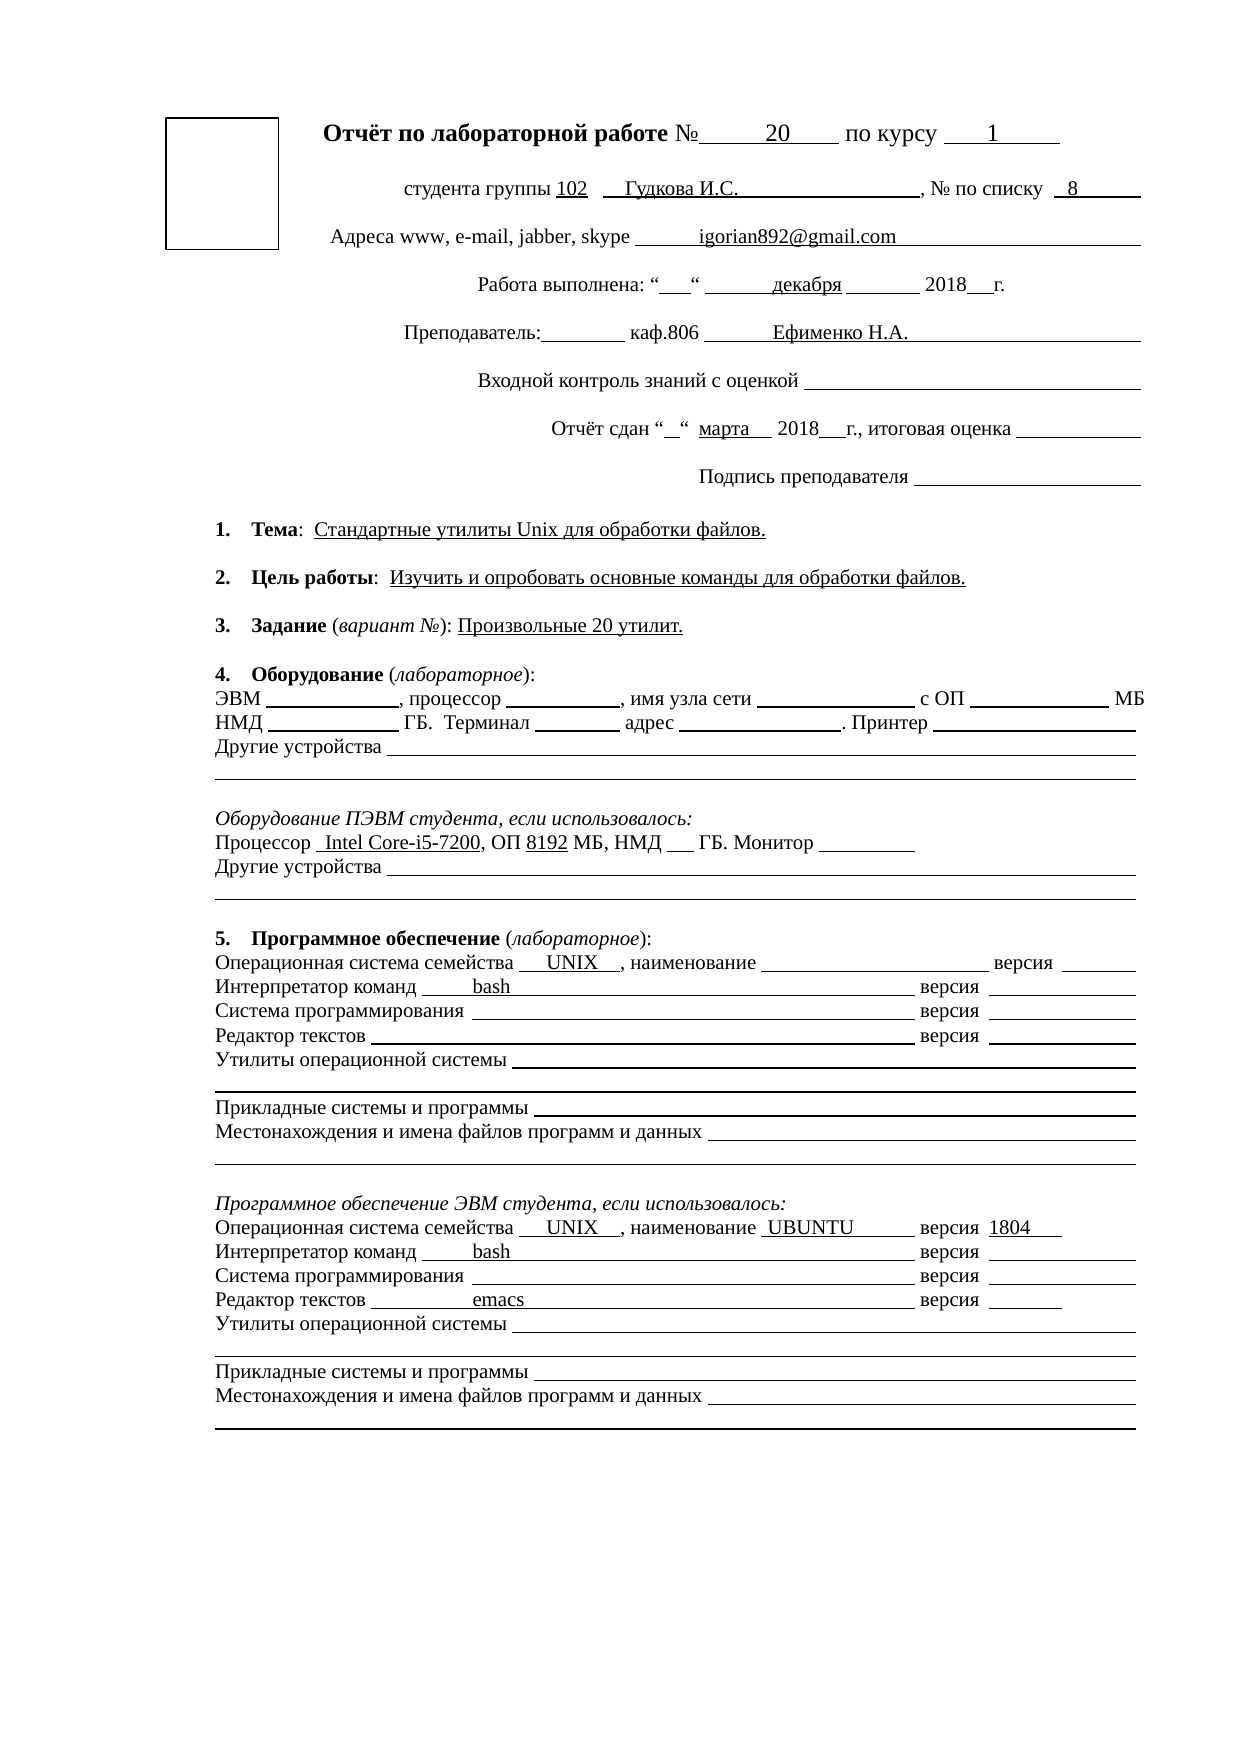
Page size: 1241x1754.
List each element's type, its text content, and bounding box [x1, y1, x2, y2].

text Другие устройства [215, 734, 1152, 782]
text Другие устройства [215, 854, 1152, 902]
list Программное обеспечение (лабораторное): [215, 926, 1152, 950]
text Утилиты операционной системы [215, 1047, 1152, 1095]
text Редактор текстов emacs версия [215, 1287, 1152, 1311]
table_header [155, 118, 323, 488]
text Местонахождения и имена файлов программ и данных [215, 1119, 1152, 1167]
list Цель работы: Изучить и опробовать основные команды для обработки файлов. [215, 565, 1152, 589]
list Задание (вариант №): Произвольные 20 утилит. [215, 613, 1152, 637]
text ЭВМ , процессор , имя узла сети с ОП МБ [215, 686, 1152, 710]
text Прикладные системы и программы [215, 1359, 1152, 1383]
text Операционная система семейства UNIX , наименование версия [215, 950, 1152, 974]
text Местонахождения и имена файлов программ и данных [215, 1383, 1152, 1432]
list Оборудование (лабораторное): [215, 662, 1152, 686]
list Тема: Стандартные утилиты Unix для обработки файлов. [215, 517, 1152, 541]
text Процессор Intel Core-i5-7200, ОП 8192 МБ, НМД ГБ. Монитор [215, 830, 1152, 854]
text Утилиты операционной системы [215, 1311, 1152, 1359]
text Оборудование ПЭВМ студента, если использовалось: [215, 806, 1152, 830]
text Система программирования версия [215, 998, 1152, 1022]
text Система программирования версия [215, 1263, 1152, 1287]
text Прикладные системы и программы [215, 1095, 1152, 1119]
text Операционная система семейства UNIX , наименование UBUNTU версия 1804 [215, 1215, 1152, 1239]
text Интерпретатор команд bash версия [215, 1239, 1152, 1263]
text НМД ГБ. Терминал адрес . Принтер [215, 710, 1152, 734]
text Интерпретатор команд bash версия [215, 974, 1152, 998]
text Программное обеспечение ЭВМ студента, если использовалось: [215, 1191, 1152, 1215]
text Редактор текстов версия [215, 1022, 1152, 1047]
table_header Отчёт по лабораторной работе № 20 по курсу 1 студента группы 102 Гудкова И.С. , № по списку 8 Адреса www, e-mail, jabber, skype igorian892@gmail.com Работа выполнена: “ “ декабря 2018 г. Преподаватель: каф.806 Ефименко Н.А. Входной контроль знаний с оценкой Отчёт сдан “ “ марта 2018 г., итоговая оценка Подпись преподавателя [323, 118, 1141, 488]
